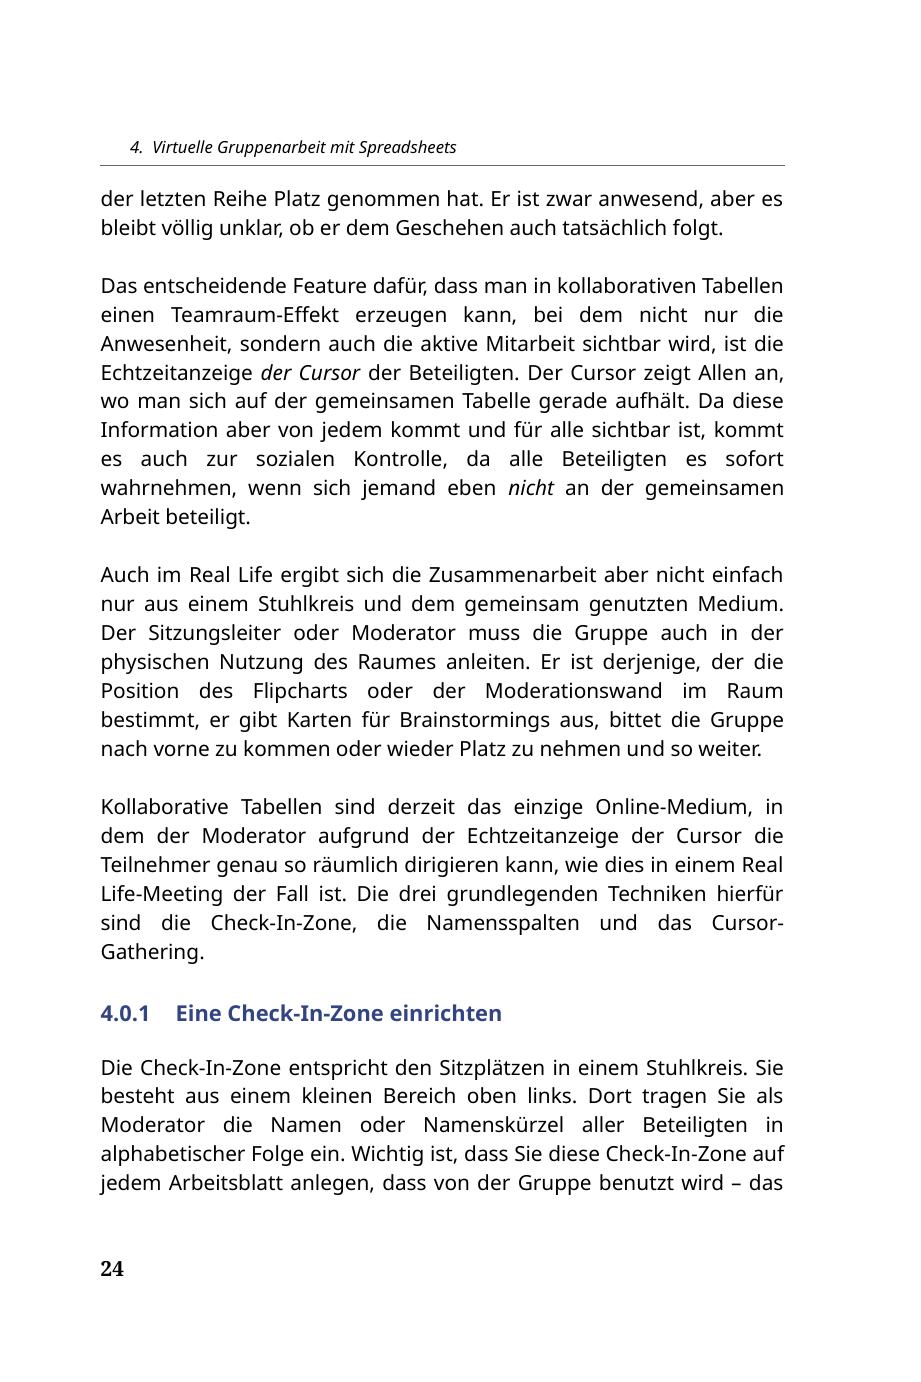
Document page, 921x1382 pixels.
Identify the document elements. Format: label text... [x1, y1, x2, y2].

text Die Check-In-Zone entspricht den Sitzplätzen in einem Stuhlkreis. Sie besteht aus einem kleinen Bereich oben links. Dort tragen Sie als Moderator die Namen oder Namenskürzel aller Beteiligten in alphabetischer Folge ein. Wichtig ist, dass Sie diese Check-In-Zone auf jedem Arbeitsblatt anlegen, dass von der Gruppe benutzt wird – das [100, 1040, 785, 1197]
text der letzten Reihe Platz genommen hat. Er ist zwar anwesend, aber es bleibt völlig unklar, ob er dem Geschehen auch tatsächlich folgt. [100, 183, 785, 241]
text Auch im Real Life ergibt sich die Zusammenarbeit aber nicht einfach nur aus einem Stuhlkreis und dem gemeinsam genutzten Medium. Der Sitzungsleiter oder Moderator muss die Gruppe auch in der physischen Nutzung des Raumes anleiten. Er ist derjenige, der die Position des Flipcharts oder der Moderationswand im Raum bestimmt, er gibt Karten für Brainstormings aus, bittet die Gruppe nach vorne zu kommen oder wieder Platz zu nehmen und so weiter. [100, 539, 785, 762]
subtitle Eine Check-In-Zone einrichten [100, 998, 785, 1028]
text Das entscheidende Feature dafür, dass man in kollaborativen Tabellen einen Teamraum-Effekt erzeugen kann, bei dem nicht nur die Anwesenheit, sondern auch die aktive Mitarbeit sichtbar wird, ist die Echtzeitanzeige der Cursor der Beteiligten. Der Cursor zeigt Allen an, wo man sich auf der gemeinsamen Tabelle gerade aufhält. Da diese Information aber von jedem kommt und für alle sichtbar ist, kommt es auch zur sozialen Kontrolle, da alle Beteiligten es sofort wahrnehmen, wenn sich jemand eben nicht an der gemeinsamen Arbeit beteiligt. [100, 249, 785, 531]
text Kollaborative Tabellen sind derzeit das einzige Online-Medium, in dem der Moderator aufgrund der Echtzeitanzeige der Cursor die Teilnehmer genau so räumlich dirigieren kann, wie dies in einem Real Life-Meeting der Fall ist. Die drei grundlegenden Techniken hierfür sind die Check-In-Zone, die Namensspalten und das Cursor-Gathering. [100, 770, 785, 965]
